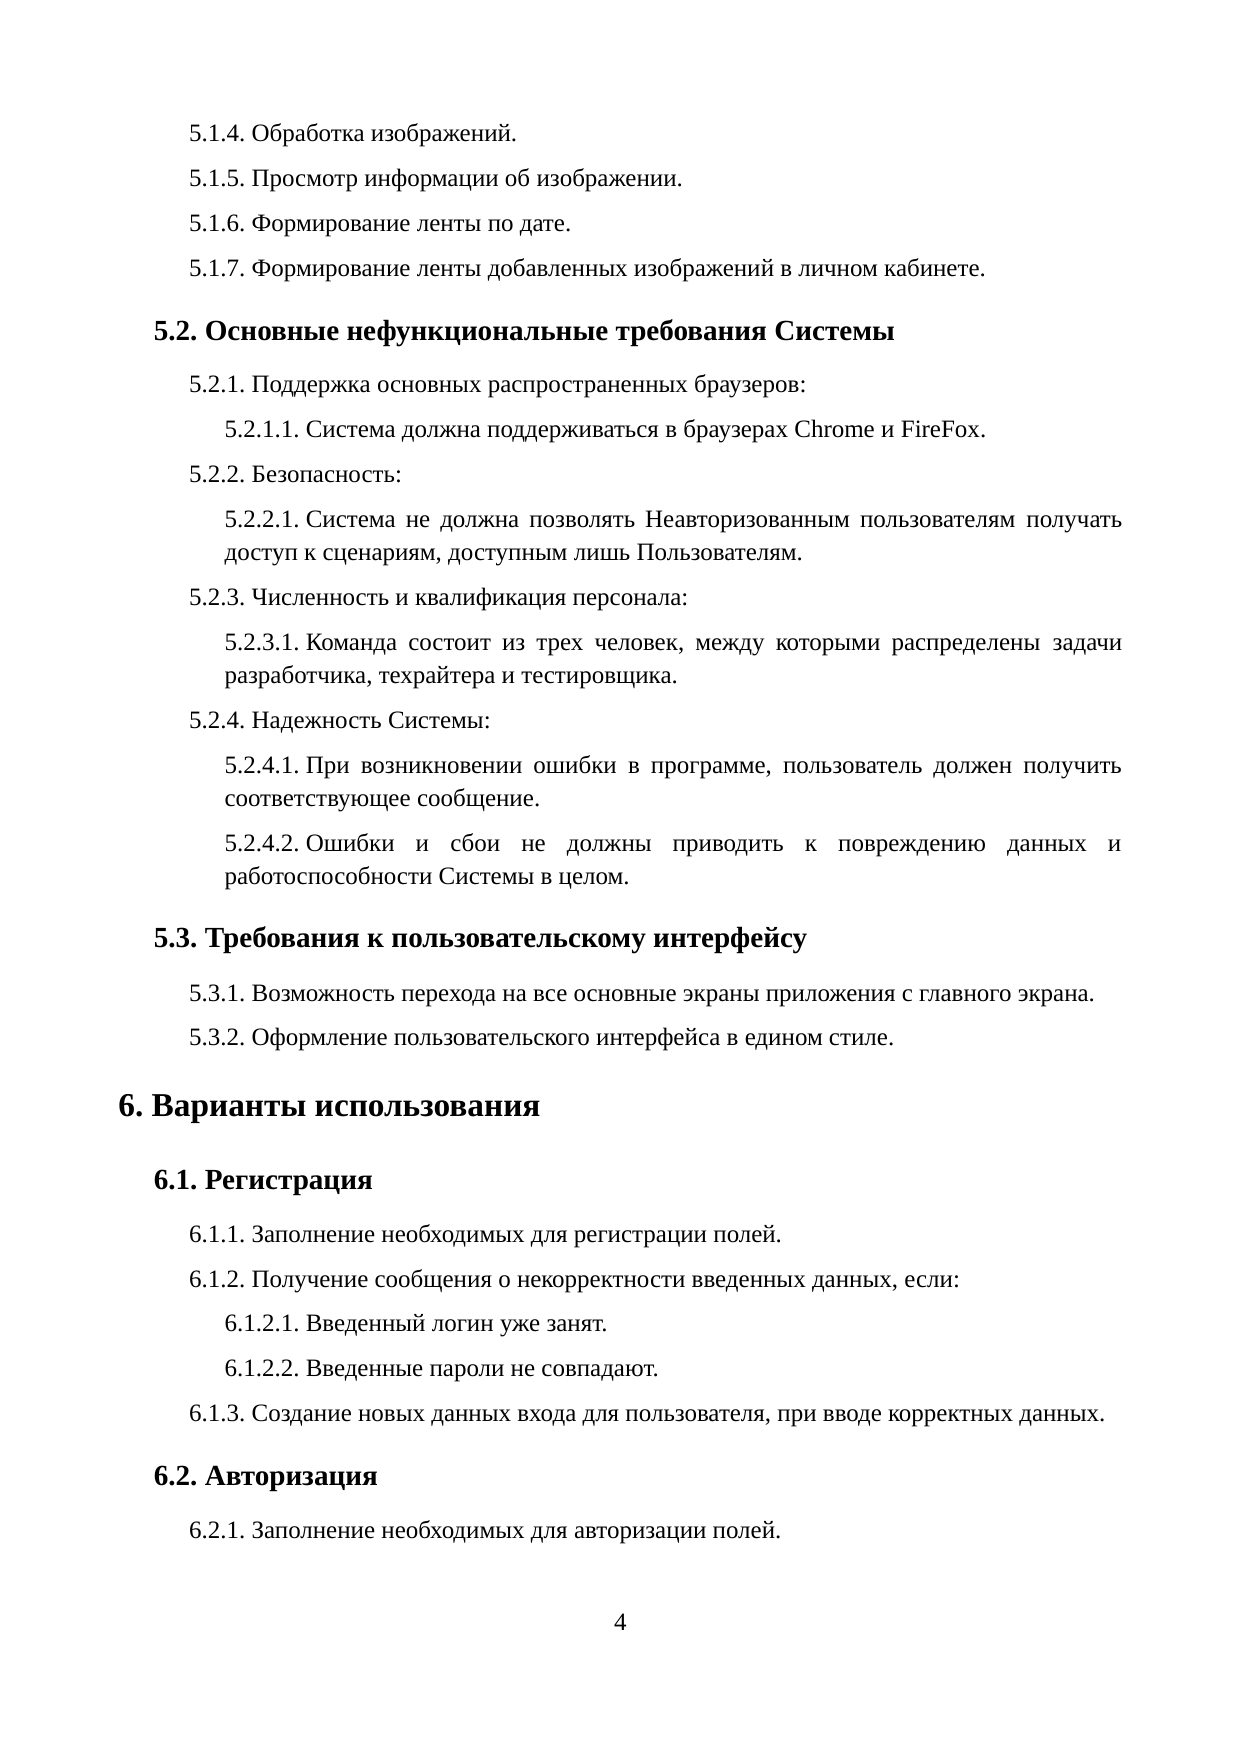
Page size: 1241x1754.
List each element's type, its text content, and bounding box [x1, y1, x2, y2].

subtitle Система не должна позволять Неавторизованным пользователям получать доступ к сценариям, доступным лишь Пользователям. [224, 504, 1122, 566]
subtitle Введенные пароли не совпадают. [224, 1353, 1122, 1382]
subtitle Заполнение необходимых для авторизации полей. [189, 1515, 1122, 1544]
subtitle Требования к пользовательскому интерфейсу [153, 921, 1122, 954]
subtitle Возможность перехода на все основные экраны приложения с главного экрана. [189, 978, 1122, 1006]
subtitle Формирование ленты добавленных изображений в личном кабинете. [189, 253, 1122, 282]
subtitle Команда состоит из трех человек, между которыми распределены задачи разработчика, техрайтера и тестировщика. [224, 627, 1122, 689]
subtitle Получение сообщения о некорректности введенных данных, если: [189, 1264, 1122, 1292]
subtitle Ошибки и сбои не должны приводить к повреждению данных и работоспособности Системы в целом. [224, 828, 1122, 889]
subtitle Заполнение необходимых для регистрации полей. [189, 1219, 1122, 1247]
subtitle Надежность Системы: [189, 705, 1122, 734]
subtitle Основные нефункциональные требования Системы [153, 313, 1122, 346]
subtitle Система должна поддерживаться в браузерах Chrome и FireFox. [224, 414, 1122, 443]
subtitle Обработка изображений. [189, 118, 1122, 147]
subtitle Поддержка основных распространенных браузеров: [189, 369, 1122, 398]
subtitle Авторизация [153, 1458, 1122, 1492]
subtitle Безопасность: [189, 459, 1122, 488]
subtitle Варианты использования [118, 1085, 1122, 1123]
subtitle Регистрация [153, 1162, 1122, 1195]
subtitle При возникновении ошибки в программе, пользователь должен получить соответствующее сообщение. [224, 750, 1122, 812]
subtitle Создание новых данных входа для пользователя, при вводе корректных данных. [189, 1398, 1122, 1427]
subtitle Формирование ленты по дате. [189, 208, 1122, 237]
subtitle Просмотр информации об изображении. [189, 163, 1122, 192]
subtitle Оформление пользовательского интерфейса в едином стиле. [189, 1022, 1122, 1051]
subtitle Введенный логин уже занят. [224, 1308, 1122, 1337]
subtitle Численность и квалификация персонала: [189, 582, 1122, 611]
